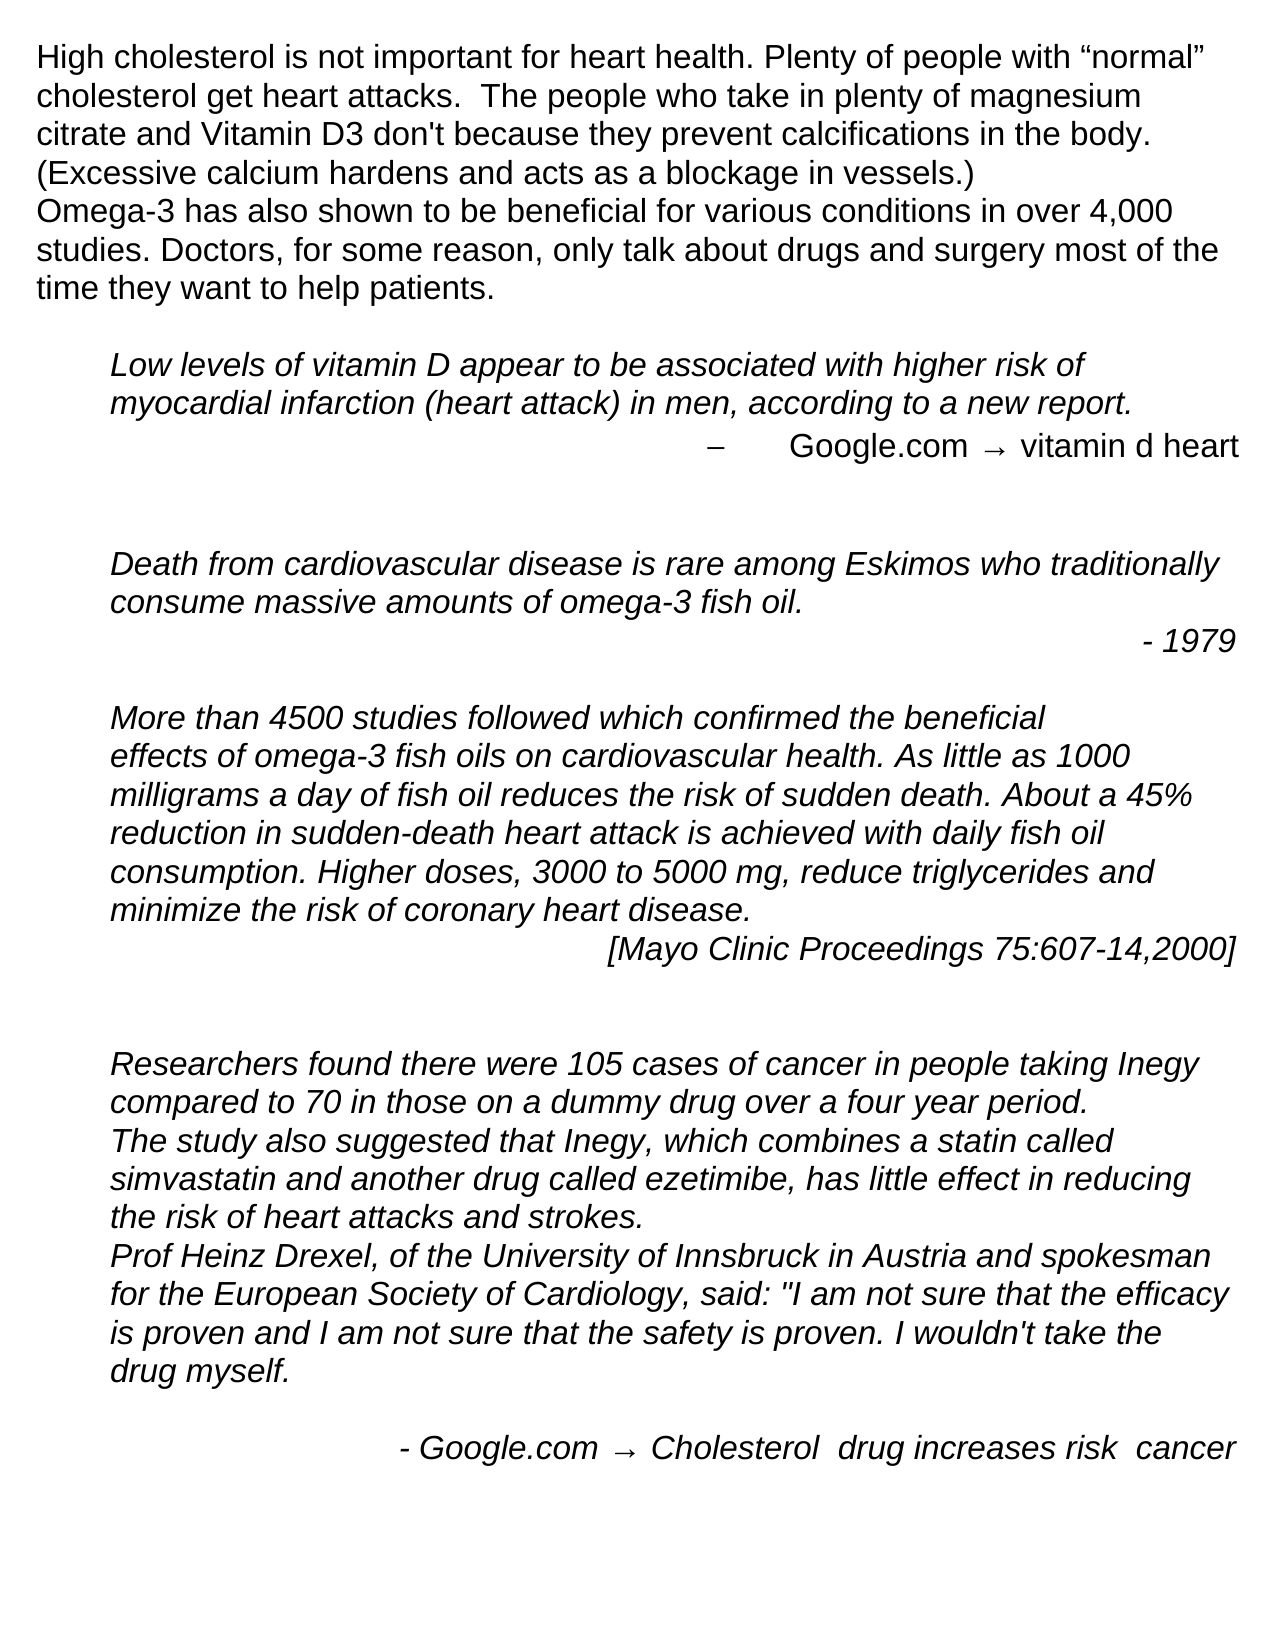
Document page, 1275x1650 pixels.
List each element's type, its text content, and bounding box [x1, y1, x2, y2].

text Omega-3 has also shown to be beneficial for various conditions in over 4,000 studies. Doctors, for some reason, only talk about drugs and surgery most of the time they want to help patients. [36, 191, 1239, 307]
text Prof Heinz Drexel, of the University of Innsbruck in Austria and spokesman for the European Society of Cardiology, said: "I am not sure that the efficacy is proven and I am not sure that the safety is proven. I wouldn't take the drug myself. [110, 1236, 1239, 1390]
text Low levels of vitamin D appear to be associated with higher risk of myocardial infarction (heart attack) in men, according to a new report. [110, 345, 1239, 422]
text The study also suggested that Inegy, which combines a statin called simvastatin and another drug called ezetimibe, has little effect in reducing the risk of heart attacks and strokes. [110, 1121, 1239, 1236]
text effects of omega-3 fish oils on cardiovascular health. As little as 1000 milligrams a day of fish oil reduces the risk of sudden death. About a 45% reduction in sudden-death heart attack is achieved with daily fish oil consumption. Higher doses, 3000 to 5000 mg, reduce triglycerides and minimize the risk of coronary heart disease. [110, 736, 1239, 928]
text More than 4500 studies followed which confirmed the beneficial [110, 698, 1239, 736]
text High cholesterol is not important for heart health. Plenty of people with “normal” cholesterol get heart attacks. The people who take in plenty of magnesium citrate and Vitamin D3 don't because they prevent calcifications in the body. (Excessive calcium hardens and acts as a blockage in vessels.) [36, 37, 1239, 191]
text Death from cardiovascular disease is rare among Eskimos who traditionally consume massive amounts of omega-3 fish oil. [110, 544, 1239, 621]
text - Google.com → Cholesterol drug increases risk cancer [110, 1428, 1239, 1467]
text [Mayo Clinic Proceedings 75:607-14,2000] [110, 928, 1239, 967]
text - 1979 [110, 621, 1239, 659]
list Google.com → vitamin d heart [72, 422, 1239, 467]
text Researchers found there were 105 cases of cancer in people taking Inegy compared to 70 in those on a dummy drug over a four year period. [110, 1044, 1239, 1121]
